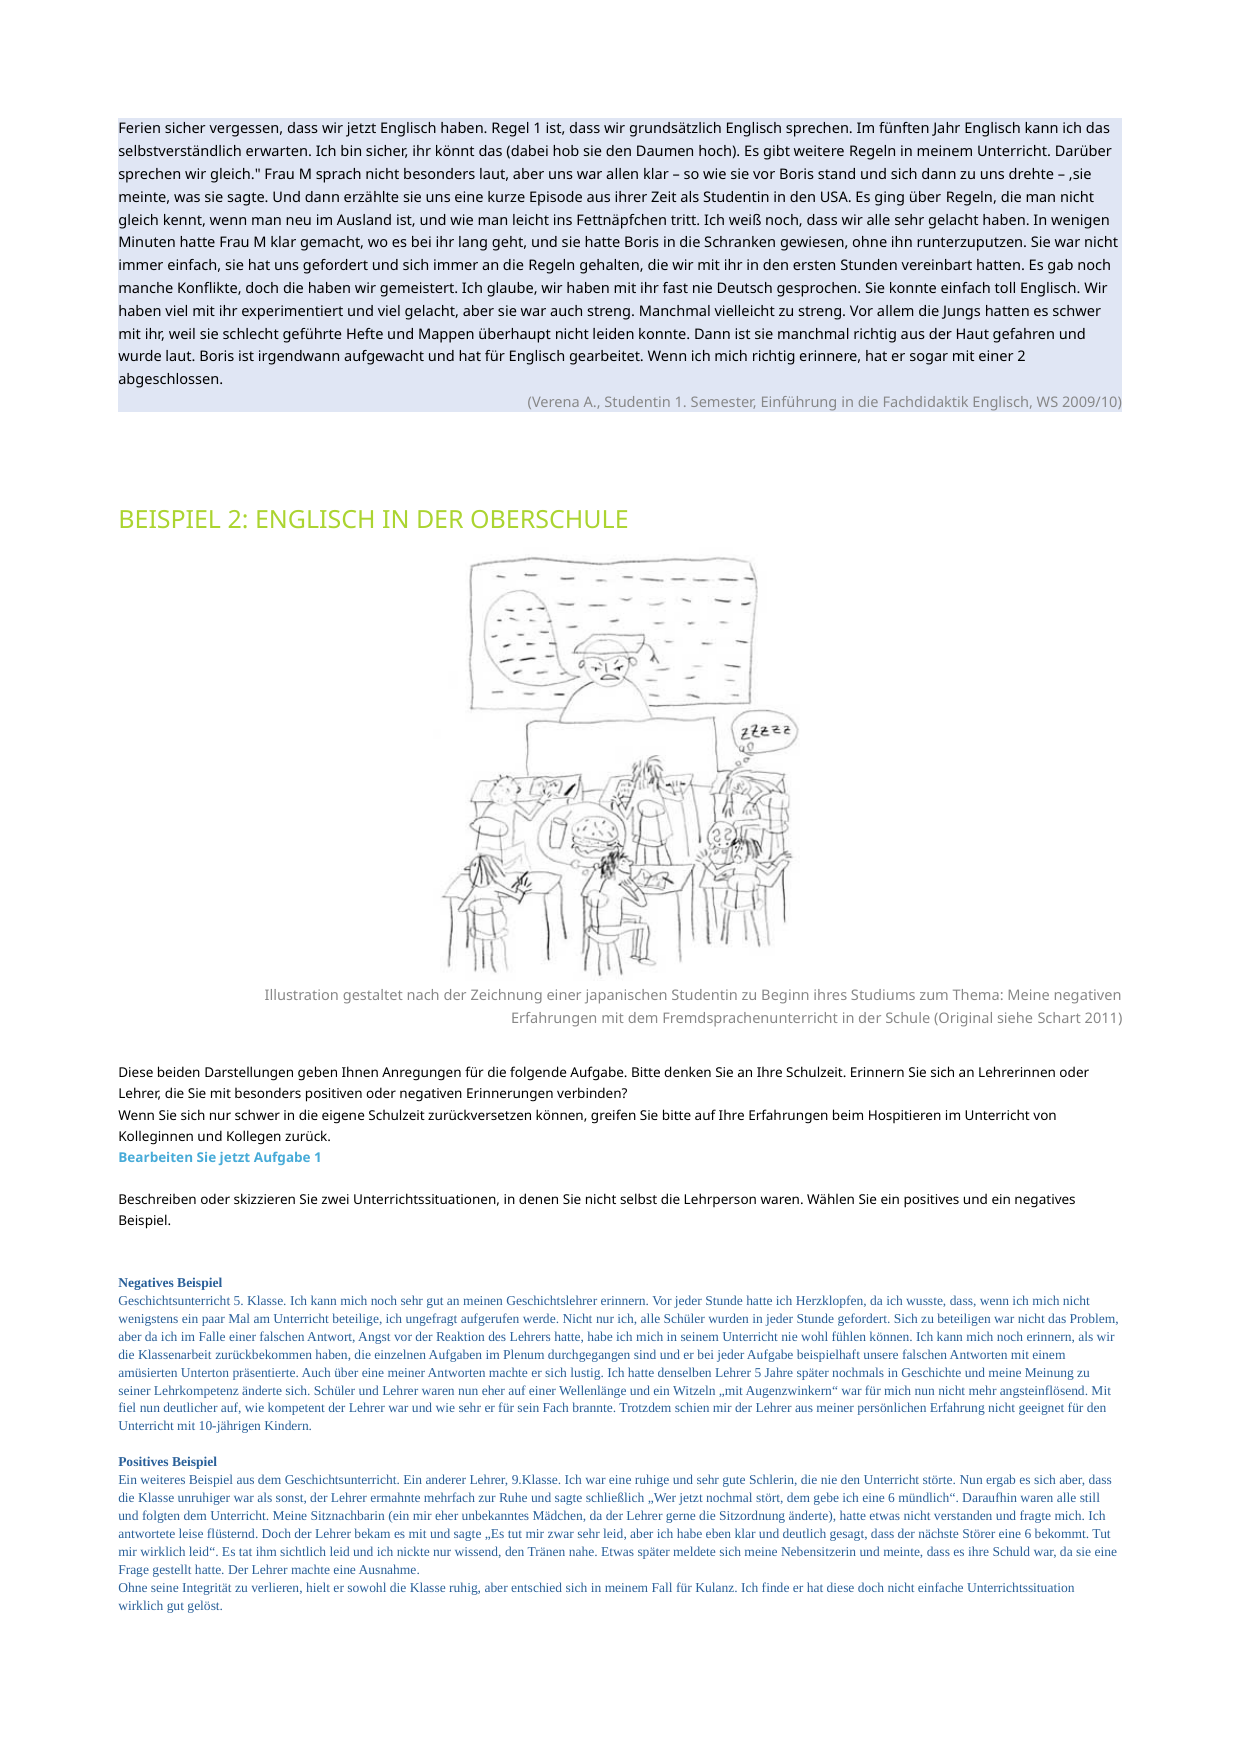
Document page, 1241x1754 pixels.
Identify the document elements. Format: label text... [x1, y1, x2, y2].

text Ein weiteres Beispiel aus dem Geschichtsunterricht. Ein anderer Lehrer, 9.Klasse. Ich war eine ruhige und sehr gute Schlerin, die nie den Unterricht störte. Nun ergab es sich aber, dass die Klasse unruhiger war als sonst, der Lehrer ermahnte mehrfach zur Ruhe und sagte schließlich „Wer jetzt nochmal stört, dem gebe ich eine 6 mündlich“. Daraufhin waren alle still und folgten dem Unterricht. Meine Sitznachbarin (ein mir eher unbekanntes Mädchen, da der Lehrer gerne die Sitzordnung änderte), hatte etwas nicht verstanden und fragte mich. Ich antwortete leise flüsternd. Doch der Lehrer bekam es mit und sagte „Es tut mir zwar sehr leid, aber ich habe eben klar und deutlich gesagt, dass der nächste Störer eine 6 bekommt. Tut mir wirklich leid“. Es tat ihm sichtlich leid und ich nickte nur wissend, den Tränen nahe. Etwas später meldete sich meine Nebensitzerin und meinte, dass es ihre Schuld war, da sie eine Frage gestellt hatte. Der Lehrer machte eine Ausnahme. [118, 1472, 1122, 1577]
text Geschichtsunterricht 5. Klasse. Ich kann mich noch sehr gut an meinen Geschichtslehrer erinnern. Vor jeder Stunde hatte ich Herzklopfen, da ich wusste, dass, wenn ich mich nicht wenigstens ein paar Mal am Unterricht beteilige, ich ungefragt aufgerufen werde. Nicht nur ich, alle Schüler wurden in jeder Stunde gefordert. Sich zu beteiligen war nicht das Problem, aber da ich im Falle einer falschen Antwort, Angst vor der Reaktion des Lehrers hatte, habe ich mich in seinem Unterricht nie wohl fühlen können. Ich kann mich noch erinnern, als wir die Klassenarbeit zurückbekommen haben, die einzelnen Aufgaben im Plenum durchgegangen sind und er bei jeder Aufgabe beispielhaft unsere falschen Antworten mit einem amüsierten Unterton präsentierte. Auch über eine meiner Antworten machte er sich lustig. Ich hatte denselben Lehrer 5 Jahre später nochmals in Geschichte und meine Meinung zu seiner Lehrkompetenz änderte sich. Schüler und Lehrer waren nun eher auf einer Wellenlänge und ein Witzeln „mit Augenzwinkern“ war für mich nun nicht mehr angsteinflösend. Mit fiel nun deutlicher auf, wie kompetent der Lehrer war und wie sehr er für sein Fach brannte. Trotzdem schien mir der Lehrer aus meiner persönlichen Erfahrung nicht geeignet für den Unterricht mit 10-jährigen Kindern. [118, 1293, 1122, 1434]
text Positives Beispiel [118, 1454, 1122, 1469]
subtitle BEISPIEL 2: ENGLISCH IN DER OBERSCHULE [118, 502, 1122, 536]
text Diese beiden Darstellungen geben Ihnen Anregungen für die folgende Aufgabe. Bitte denken Sie an Ihre Schulzeit. Erinnern Sie sich an Lehrerinnen oder Lehrer, die Sie mit besonders positiven oder negativen Erinnerungen verbinden? [118, 1063, 1122, 1103]
text (Verena A., Studentin 1. Semester, Einführung in die Fachdidaktik Englisch, WS 2009/10) [118, 392, 1122, 412]
picture [432, 547, 808, 981]
text Beschreiben oder skizzieren Sie zwei Unterrichtssituationen, in denen Sie nicht selbst die Lehrperson waren. Wählen Sie ein positives und ein negatives Beispiel. [118, 1190, 1122, 1230]
text Wenn Sie sich nur schwer in die eigene Schulzeit zurückversetzen können, greifen Sie bitte auf Ihre Erfahrungen beim Hospitieren im Unterricht von Kolleginnen und Kollegen zurück. [118, 1106, 1122, 1145]
text Negatives Beispiel [118, 1275, 1122, 1290]
text Illustration gestaltet nach der Zeichnung einer japanischen Studentin zu Beginn ihres Studiums zum Thema: Meine negativen [118, 985, 1122, 1004]
text Bearbeiten Sie jetzt Aufgabe 1 [118, 1148, 1122, 1166]
text Ferien sicher vergessen, dass wir jetzt Englisch haben. Regel 1 ist, dass wir grundsätzlich Englisch sprechen. Im fünften Jahr Englisch kann ich das selbstverständlich erwarten. Ich bin sicher, ihr könnt das (dabei hob sie den Daumen hoch). Es gibt weitere Regeln in meinem Unterricht. Darüber sprechen wir gleich." Frau M sprach nicht besonders laut, aber uns war allen klar – so wie sie vor Boris stand und sich dann zu uns drehte – ,sie meinte, was sie sagte. Und dann erzählte sie uns eine kurze Episode aus ihrer Zeit als Studentin in den USA. Es ging über Regeln, die man nicht gleich kennt, wenn man neu im Ausland ist, und wie man leicht ins Fettnäpfchen tritt. Ich weiß noch, dass wir alle sehr gelacht haben. In wenigen Minuten hatte Frau M klar gemacht, wo es bei ihr lang geht, und sie hatte Boris in die Schranken gewiesen, ohne ihn runterzuputzen. Sie war nicht immer einfach, sie hat uns gefordert und sich immer an die Regeln gehalten, die wir mit ihr in den ersten Stunden vereinbart hatten. Es gab noch manche Konflikte, doch die haben wir gemeistert. Ich glaube, wir haben mit ihr fast nie Deutsch gesprochen. Sie konnte einfach toll Englisch. Wir haben viel mit ihr experimentiert und viel gelacht, aber sie war auch streng. Manchmal vielleicht zu streng. Vor allem die Jungs hatten es schwer mit ihr, weil sie schlecht geführte Hefte und Mappen überhaupt nicht leiden konnte. Dann ist sie manchmal richtig aus der Haut gefahren und wurde laut. Boris ist irgendwann aufgewacht und hat für Englisch gearbeitet. Wenn ich mich richtig erinnere, hat er sogar mit einer 2 abgeschlossen. [118, 118, 1122, 389]
text Ohne seine Integrität zu verlieren, hielt er sowohl die Klasse ruhig, aber entschied sich in meinem Fall für Kulanz. Ich finde er hat diese doch nicht einfache Unterrichtssituation wirklich gut gelöst. [118, 1579, 1122, 1613]
text Erfahrungen mit dem Fremdsprachenunterricht in der Schule (Original siehe Schart 2011) [118, 1007, 1122, 1027]
